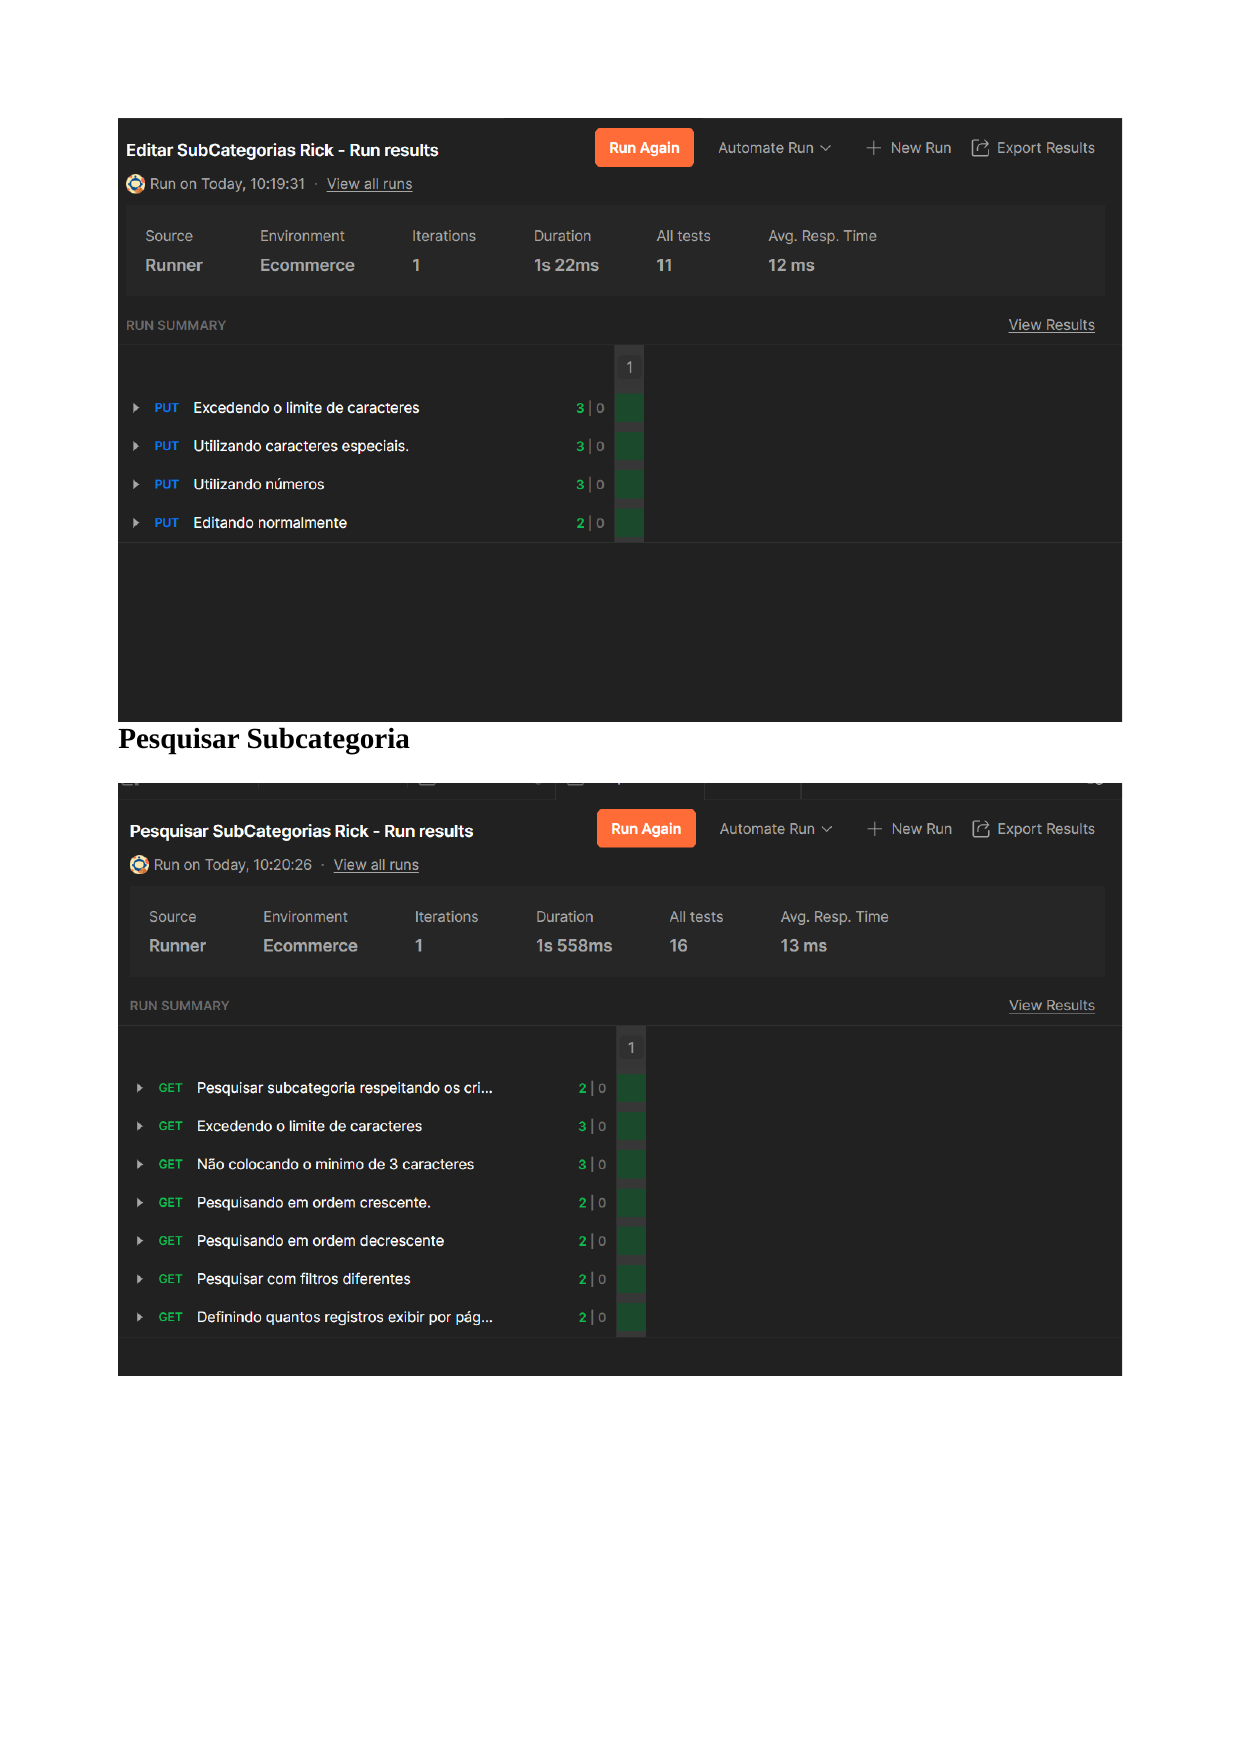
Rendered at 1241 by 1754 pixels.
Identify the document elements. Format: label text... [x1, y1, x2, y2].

picture [118, 118, 1123, 722]
picture [118, 783, 1123, 1376]
text Pesquisar Subcategoria [118, 722, 1122, 755]
